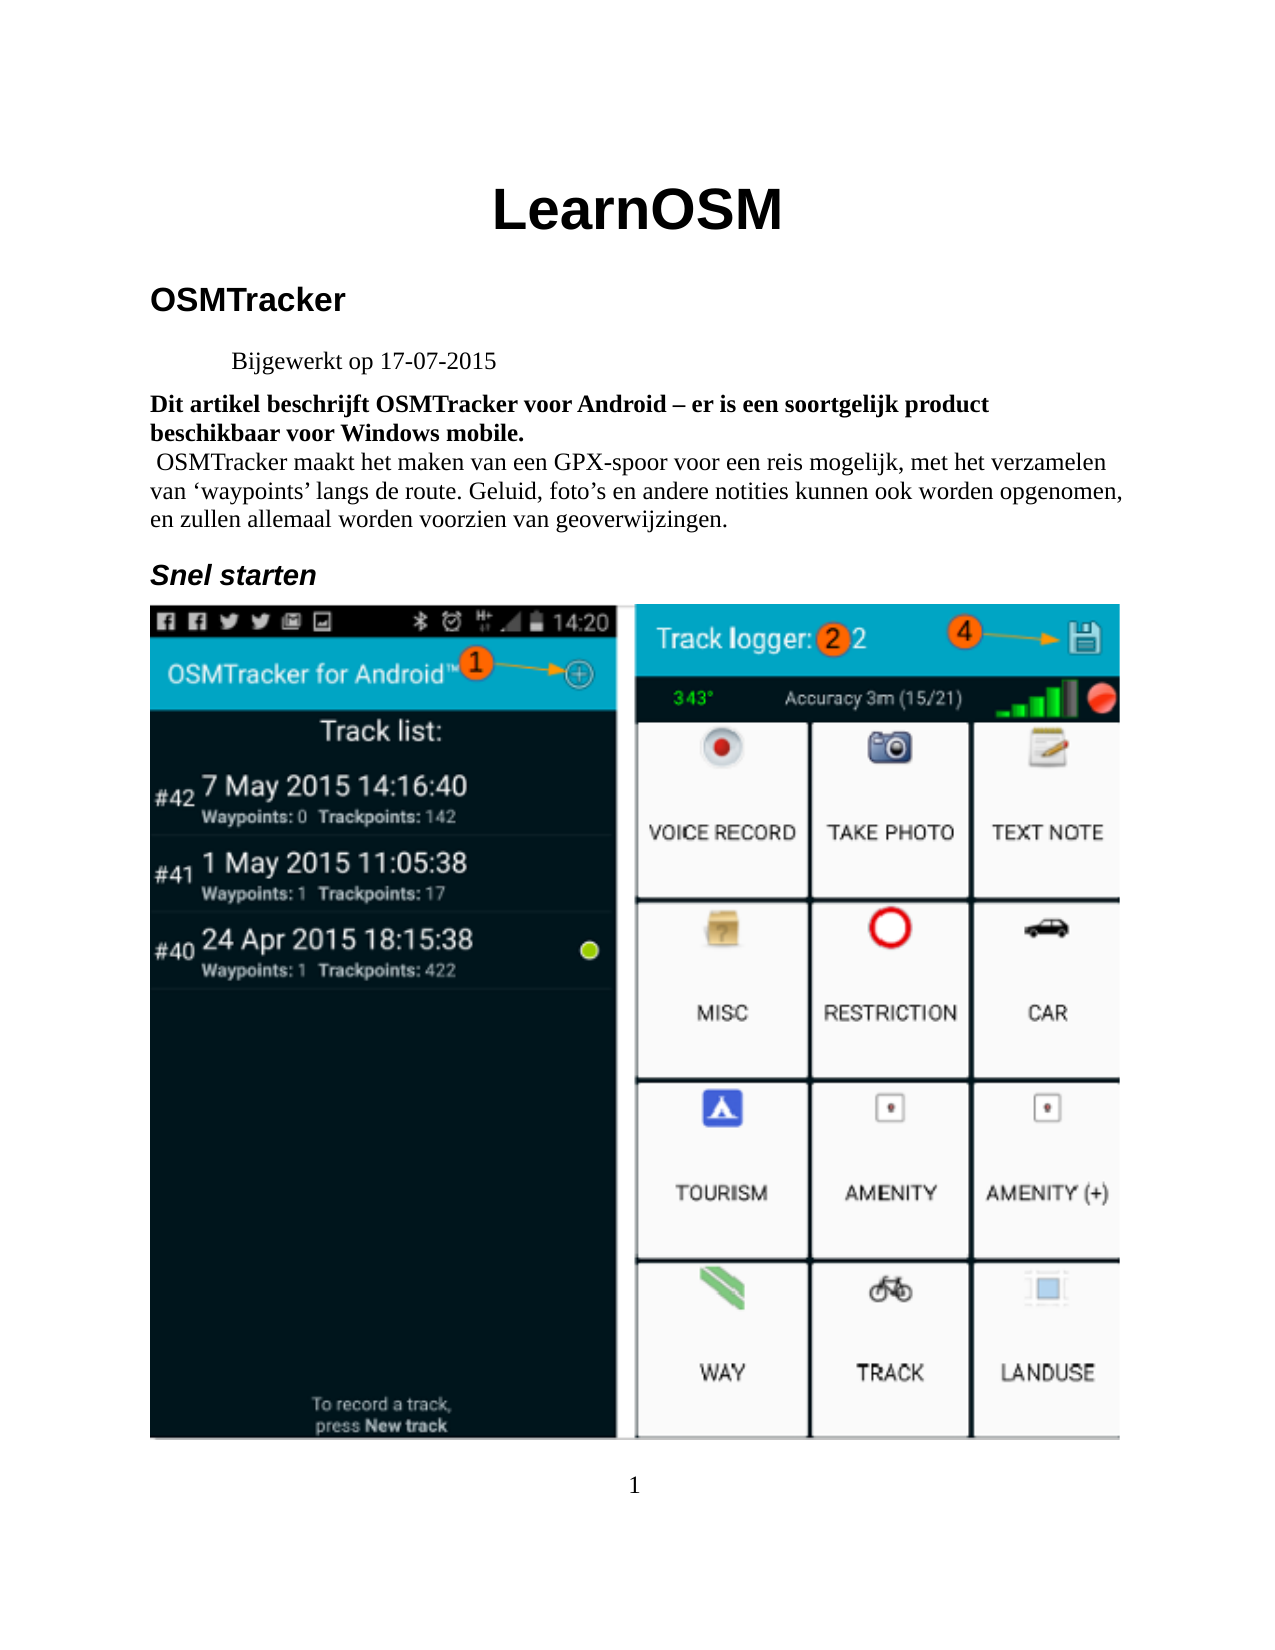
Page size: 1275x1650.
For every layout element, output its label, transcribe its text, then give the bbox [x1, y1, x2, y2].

picture [150, 604, 1120, 1440]
subtitle Snel starten [150, 558, 1125, 592]
text Dit artikel beschrijft OSMTracker voor Android – er is een soortgelijk product beschikbaar voor Windows mobile. OSMTracker maakt het maken van een GPX-spoor voor een reis mogelijk, met het verzamelen van ‘waypoints’ langs de route. Geluid, foto’s en andere notities kunnen ook worden opgenomen, en zullen allemaal worden voorzien van geoverwijzingen. [150, 389, 1125, 533]
text Bijgewerkt op 17-07-2015 [225, 346, 1125, 374]
title LearnOSM [150, 175, 1125, 242]
subtitle OSMTracker [150, 279, 1125, 318]
